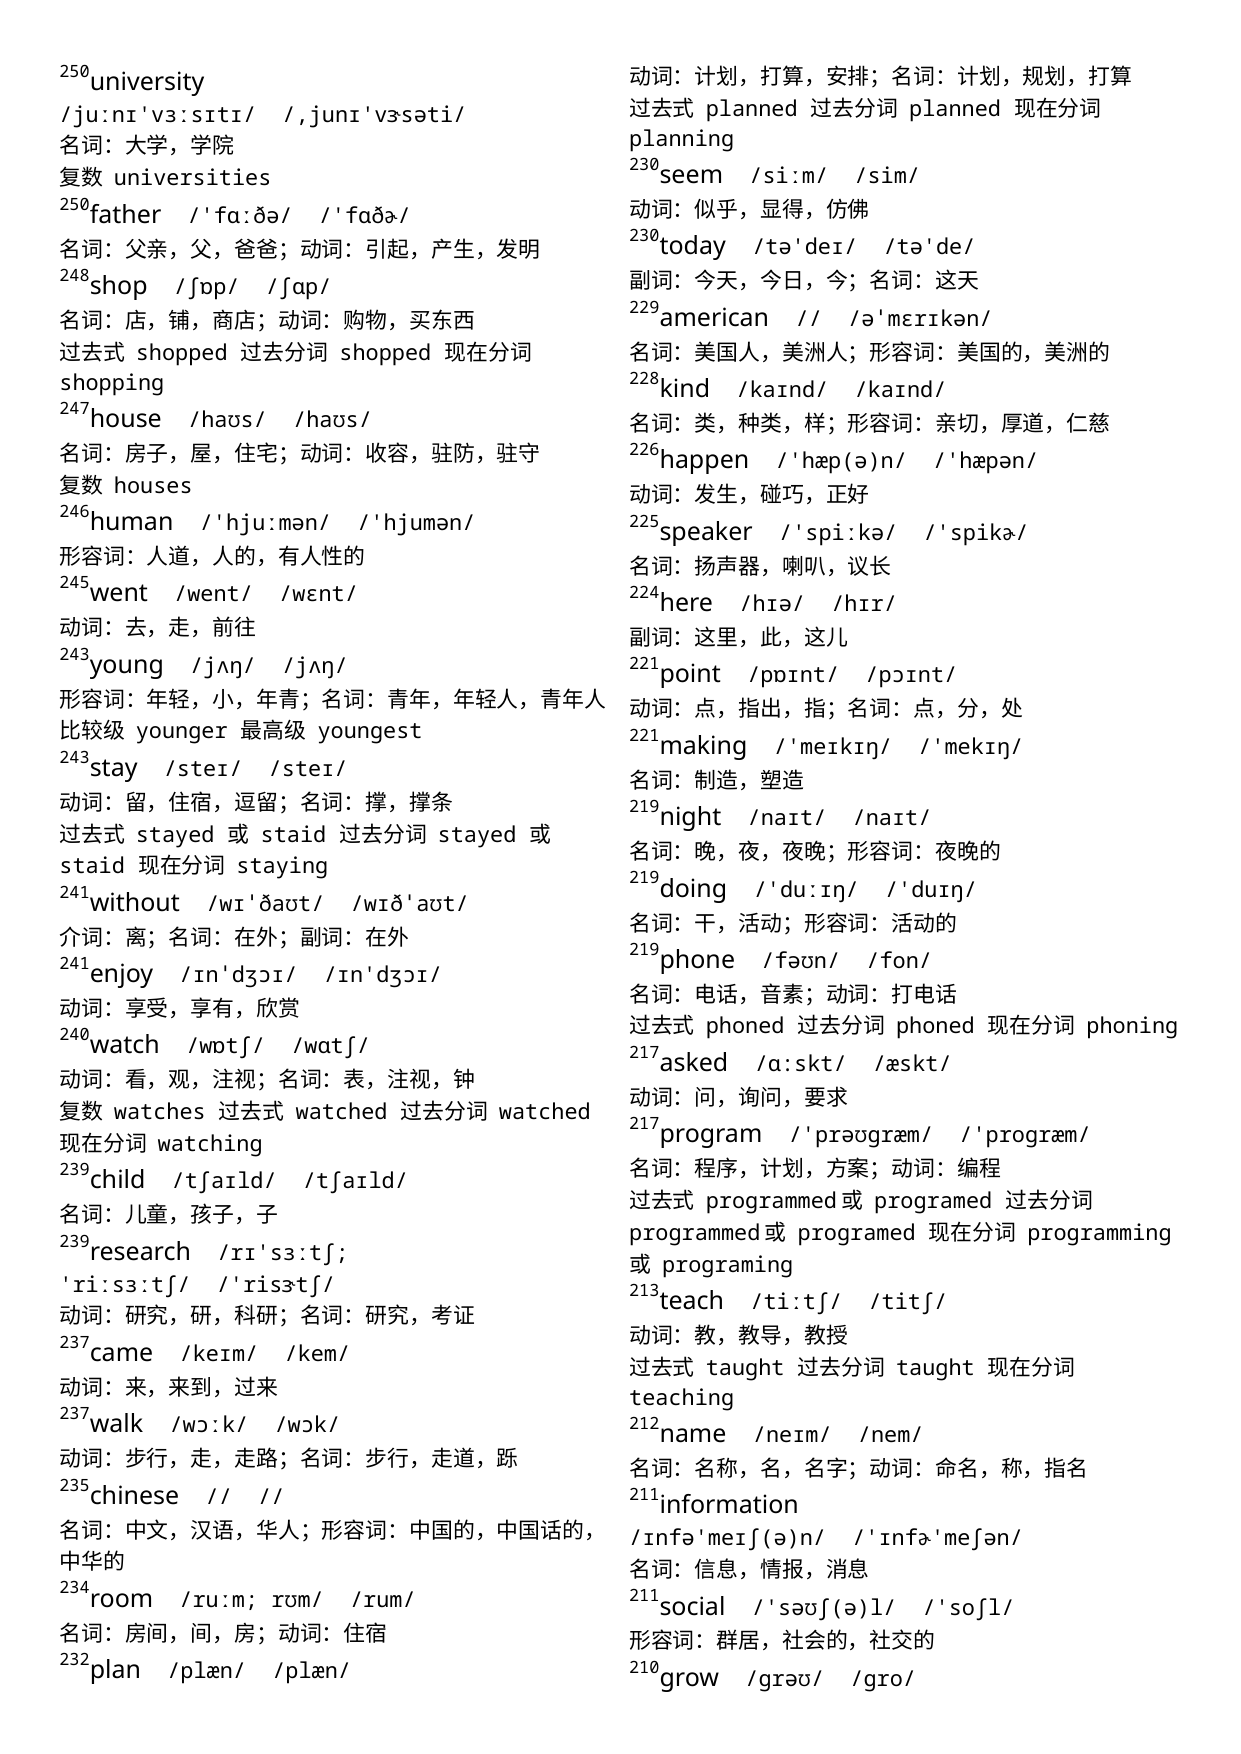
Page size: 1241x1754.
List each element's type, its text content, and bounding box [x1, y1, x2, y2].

text 名词：中文，汉语，华人；形容词：中国的，中国话的，中华的 [59, 1513, 611, 1576]
text 名词：类，种类，样；形容词：亲切，厚道，仁慈 [629, 406, 1181, 438]
text 250university /juːnɪ'vɜːsɪtɪ/ /,junɪ'vɝsəti/ [59, 59, 611, 128]
text 212name /neɪm/ /nem/ [629, 1411, 1181, 1451]
text 动词：步行，走，走路；名词：步行，走道，跞 [59, 1441, 611, 1473]
text 241without /wɪˈðaʊt/ /wɪðˈaʊt/ [59, 880, 611, 920]
text 名词：店，铺，商店；动词：购物，买东西 [59, 303, 611, 335]
text 234room /ruːm; rʊm/ /rum/ [59, 1576, 611, 1616]
text 动词：去，走，前往 [59, 610, 611, 642]
text 230seem /siːm/ /sim/ [629, 152, 1181, 192]
text 名词：名称，名，名字；动词：命名，称，指名 [629, 1451, 1181, 1483]
text 211information /ɪnfə'meɪʃ(ə)n/ /'ɪnfɚ'meʃən/ [629, 1483, 1181, 1552]
text 过去式 phoned 过去分词 phoned 现在分词 phoning [629, 1008, 1181, 1040]
text 名词：信息，情报，消息 [629, 1552, 1181, 1584]
text 219phone /fəʊn/ /fon/ [629, 937, 1181, 977]
text 形容词：群居，社会的，社交的 [629, 1623, 1181, 1655]
text 副词：这里，此，这儿 [629, 620, 1181, 652]
text 复数 universities [59, 160, 611, 192]
text 217asked /ɑ:skt/ /æskt/ [629, 1040, 1181, 1080]
text 228kind /kaɪnd/ /kaɪnd/ [629, 366, 1181, 406]
text 名词：美国人，美洲人；形容词：美国的，美洲的 [629, 335, 1181, 366]
text 形容词：人道，人的，有人性的 [59, 539, 611, 571]
text 过去式 taught 过去分词 taught 现在分词 teaching [629, 1350, 1181, 1411]
text 过去式 stayed 或 staid 过去分词 stayed 或 staid 现在分词 staying [59, 817, 611, 880]
text 245went /went/ /wɛnt/ [59, 571, 611, 610]
text 240watch /wɒtʃ/ /wɑtʃ/ [59, 1023, 611, 1062]
text 过去式 programmed或 programed 过去分词 programmed或 programed 现在分词 programming或 programing [629, 1183, 1181, 1278]
text 230today /tə'deɪ/ /tə'de/ [629, 224, 1181, 263]
text 动词：来，来到，过来 [59, 1370, 611, 1402]
text 246human /'hjuːmən/ /'hjumən/ [59, 499, 611, 539]
text 动词：发生，碰巧，正好 [629, 477, 1181, 509]
text 211social /'səʊʃ(ə)l/ /'soʃl/ [629, 1584, 1181, 1623]
text 名词：程序，计划，方案；动词：编程 [629, 1151, 1181, 1183]
text 复数 watches 过去式 watched 过去分词 watched 现在分词 watching [59, 1094, 611, 1158]
text 219night /naɪt/ /naɪt/ [629, 794, 1181, 834]
text 介词：离；名词：在外；副词：在外 [59, 920, 611, 951]
text 复数 houses [59, 468, 611, 499]
text 219doing /'duːɪŋ/ /'duɪŋ/ [629, 866, 1181, 906]
text 239child /tʃaɪld/ /tʃaɪld/ [59, 1158, 611, 1197]
text 动词：研究，研，科研；名词：研究，考证 [59, 1298, 611, 1330]
text 动词：似乎，显得，仿佛 [629, 192, 1181, 224]
text 221point /pɒɪnt/ /pɔɪnt/ [629, 652, 1181, 691]
text 副词：今天，今日，今；名词：这天 [629, 263, 1181, 295]
text 241enjoy /ɪnˈdʒɔɪ/ /ɪn'dʒɔɪ/ [59, 951, 611, 991]
text 248shop /ʃɒp/ /ʃɑp/ [59, 263, 611, 303]
text 名词：制造，塑造 [629, 763, 1181, 794]
text 比较级 younger 最高级 youngest [59, 713, 611, 745]
text 213teach /tiːtʃ/ /titʃ/ [629, 1278, 1181, 1318]
text 名词：房间，间，房；动词：住宿 [59, 1616, 611, 1647]
text 210grow /grəʊ/ /ɡro/ [629, 1655, 1181, 1695]
text 250father /'fɑːðə/ /'fɑðɚ/ [59, 192, 611, 232]
text 224here /hɪə/ /hɪr/ [629, 580, 1181, 620]
text 217program /'prəʊɡræm/ /'proɡræm/ [629, 1112, 1181, 1151]
text 235chinese // // [59, 1473, 611, 1513]
text 动词：教，教导，教授 [629, 1318, 1181, 1350]
text 过去式 planned 过去分词 planned 现在分词 planning [629, 91, 1181, 152]
text 动词：问，询问，要求 [629, 1080, 1181, 1112]
text 名词：干，活动；形容词：活动的 [629, 906, 1181, 937]
text 动词：留，住宿，逗留；名词：撑，撑条 [59, 785, 611, 817]
text 动词：点，指出，指；名词：点，分，处 [629, 691, 1181, 723]
text 名词：扬声器，喇叭，议长 [629, 549, 1181, 580]
text 形容词：年轻，小，年青；名词：青年，年轻人，青年人 [59, 682, 611, 713]
text 237walk /wɔːk/ /wɔk/ [59, 1402, 611, 1441]
text 名词：电话，音素；动词：打电话 [629, 977, 1181, 1008]
text 动词：看，观，注视；名词：表，注视，钟 [59, 1062, 611, 1094]
text 239research /rɪ'sɜːtʃ; 'riːsɜːtʃ/ /'risɝtʃ/ [59, 1229, 611, 1298]
text 名词：房子，屋，住宅；动词：收容，驻防，驻守 [59, 436, 611, 468]
text 221making /'meɪkɪŋ/ /'mekɪŋ/ [629, 723, 1181, 763]
text 232plan /plæn/ /plæn/ [59, 1647, 611, 1687]
text 243young /jʌŋ/ /jʌŋ/ [59, 642, 611, 682]
text 247house /haʊs/ /haʊs/ [59, 396, 611, 436]
text 名词：大学，学院 [59, 128, 611, 160]
text 名词：儿童，孩子，子 [59, 1197, 611, 1229]
text 过去式 shopped 过去分词 shopped 现在分词 shopping [59, 335, 611, 396]
text 226happen /'hæp(ə)n/ /'hæpən/ [629, 438, 1181, 477]
text 229american // /əˈmɛrɪkən/ [629, 295, 1181, 335]
text 243stay /steɪ/ /steɪ/ [59, 745, 611, 785]
text 237came /keɪm/ /kem/ [59, 1330, 611, 1370]
text 名词：父亲，父，爸爸；动词：引起，产生，发明 [59, 232, 611, 263]
text 动词：享受，享有，欣赏 [59, 991, 611, 1023]
text 动词：计划，打算，安排；名词：计划，规划，打算 [629, 59, 1181, 91]
text 名词：晚，夜，夜晚；形容词：夜晚的 [629, 834, 1181, 866]
text 225speaker /'spiːkə/ /'spikɚ/ [629, 509, 1181, 549]
